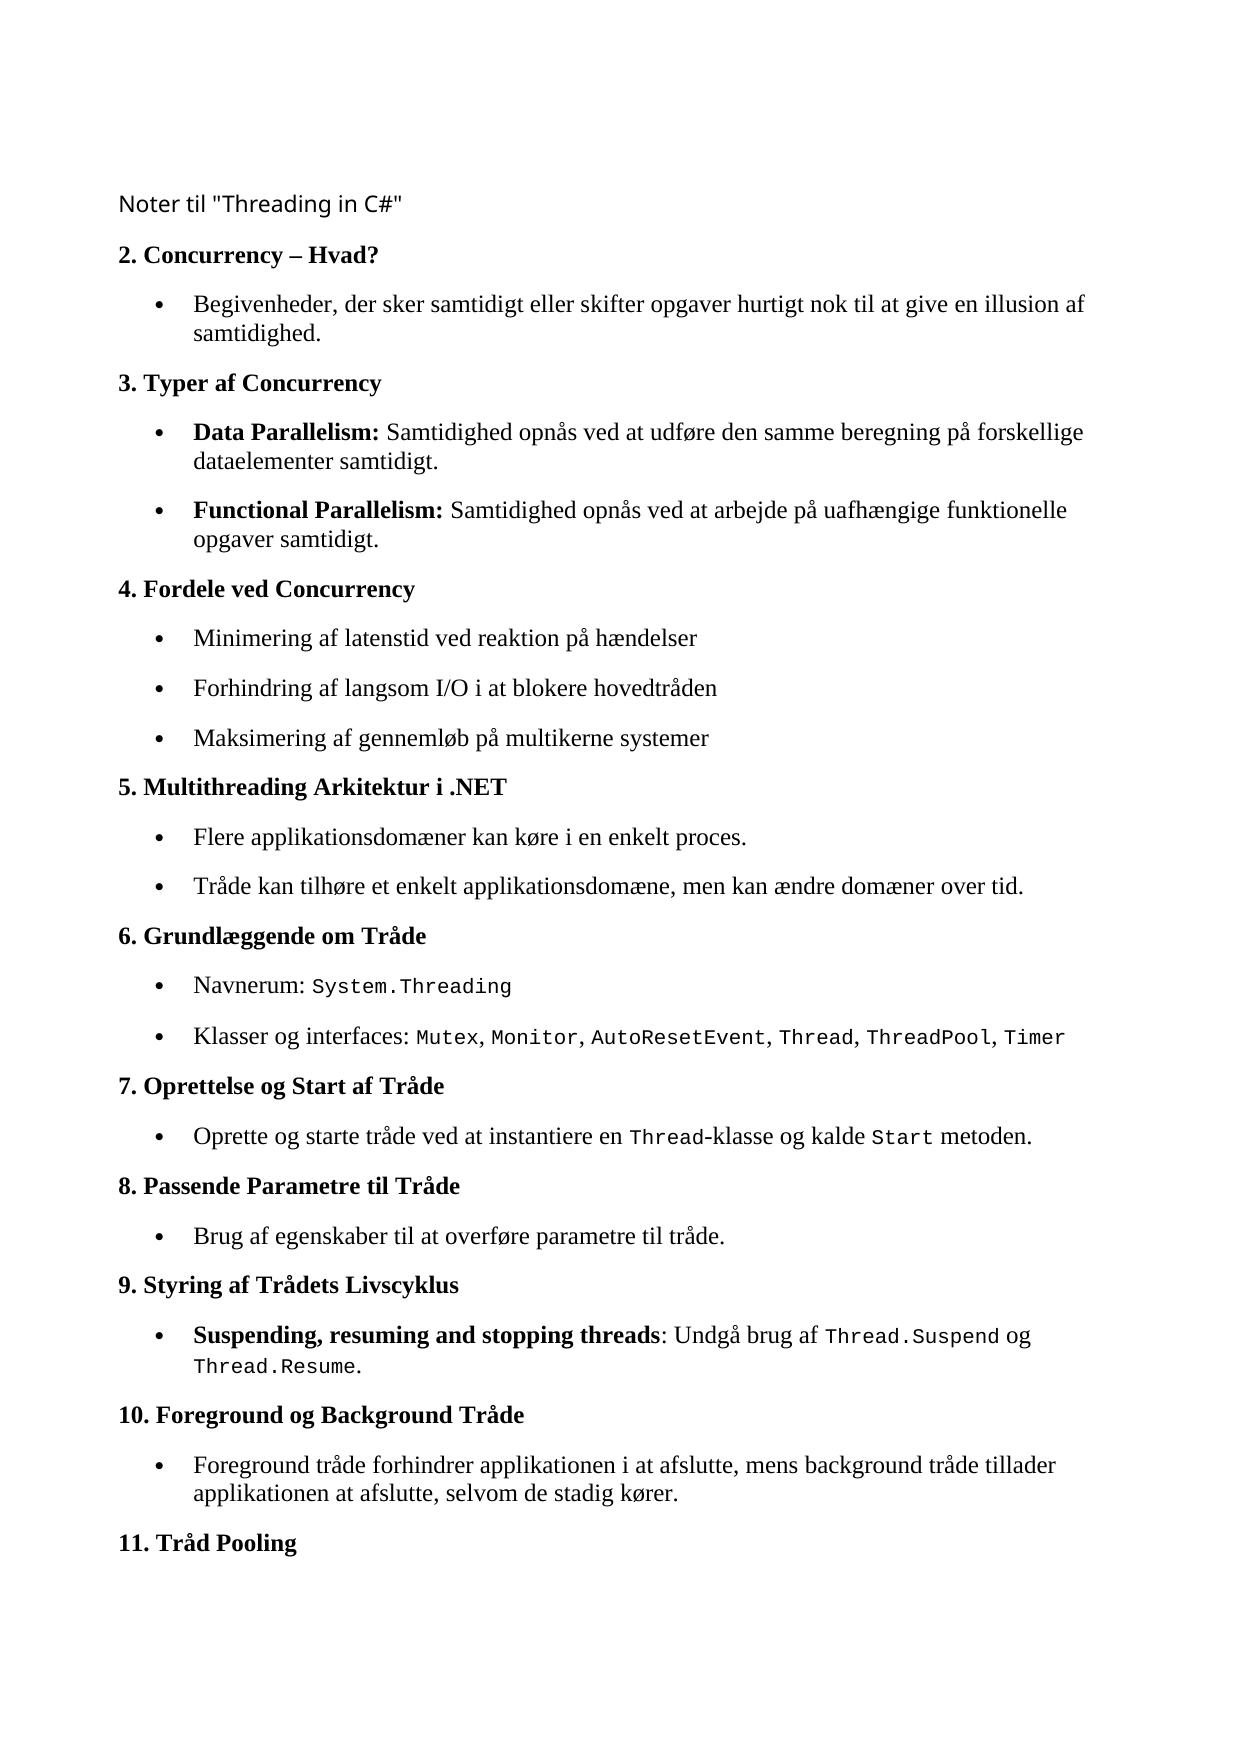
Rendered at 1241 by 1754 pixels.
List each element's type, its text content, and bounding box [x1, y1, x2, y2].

list Klasser og interfaces: Mutex, Monitor, AutoResetEvent, Thread, ThreadPool, Timer [156, 1021, 1122, 1051]
text 5. Multithreading Arkitektur i .NET [118, 772, 1122, 801]
list Functional Parallelism: Samtidighed opnås ved at arbejde på uafhængige funktionelle opgaver samtidigt. [156, 496, 1122, 553]
text 9. Styring af Trådets Livscyklus [118, 1271, 1122, 1299]
text Noter til "Threading in C#" [118, 188, 1122, 219]
list Begivenheder, der sker samtidigt eller skifter opgaver hurtigt nok til at give en illusion af samtidighed. [156, 289, 1122, 347]
list Tråde kan tilhøre et enkelt applikationsdomæne, men kan ændre domæner over tid. [156, 871, 1122, 900]
text 6. Grundlæggende om Tråde [118, 921, 1122, 950]
text 2. Concurrency – Hvad? [118, 240, 1122, 268]
text 10. Foreground og Background Tråde [118, 1400, 1122, 1429]
list Minimering af latenstid ved reaktion på hændelser [156, 623, 1122, 652]
list Data Parallelism: Samtidighed opnås ved at udføre den samme beregning på forskellige dataelementer samtidigt. [156, 417, 1122, 475]
text 3. Typer af Concurrency [118, 368, 1122, 396]
list Suspending, resuming and stopping threads: Undgå brug af Thread.Suspend og Thread.Resume. [156, 1320, 1122, 1379]
list Foreground tråde forhindrer applikationen i at afslutte, mens background tråde tillader applikationen at afslutte, selvom de stadig kører. [156, 1450, 1122, 1507]
text 7. Oprettelse og Start af Tråde [118, 1071, 1122, 1100]
text 11. Tråd Pooling [118, 1528, 1122, 1557]
list Forhindring af langsom I/O i at blokere hovedtråden [156, 673, 1122, 702]
list Navnerum: System.Threading [156, 971, 1122, 1000]
list Brug af egenskaber til at overføre parametre til tråde. [156, 1221, 1122, 1250]
list Oprette og starte tråde ved at instantiere en Thread-klasse og kalde Start metoden. [156, 1121, 1122, 1151]
list Maksimering af gennemløb på multikerne systemer [156, 723, 1122, 751]
text 8. Passende Parametre til Tråde [118, 1171, 1122, 1200]
list Flere applikationsdomæner kan køre i en enkelt proces. [156, 822, 1122, 851]
text 4. Fordele ved Concurrency [118, 574, 1122, 603]
